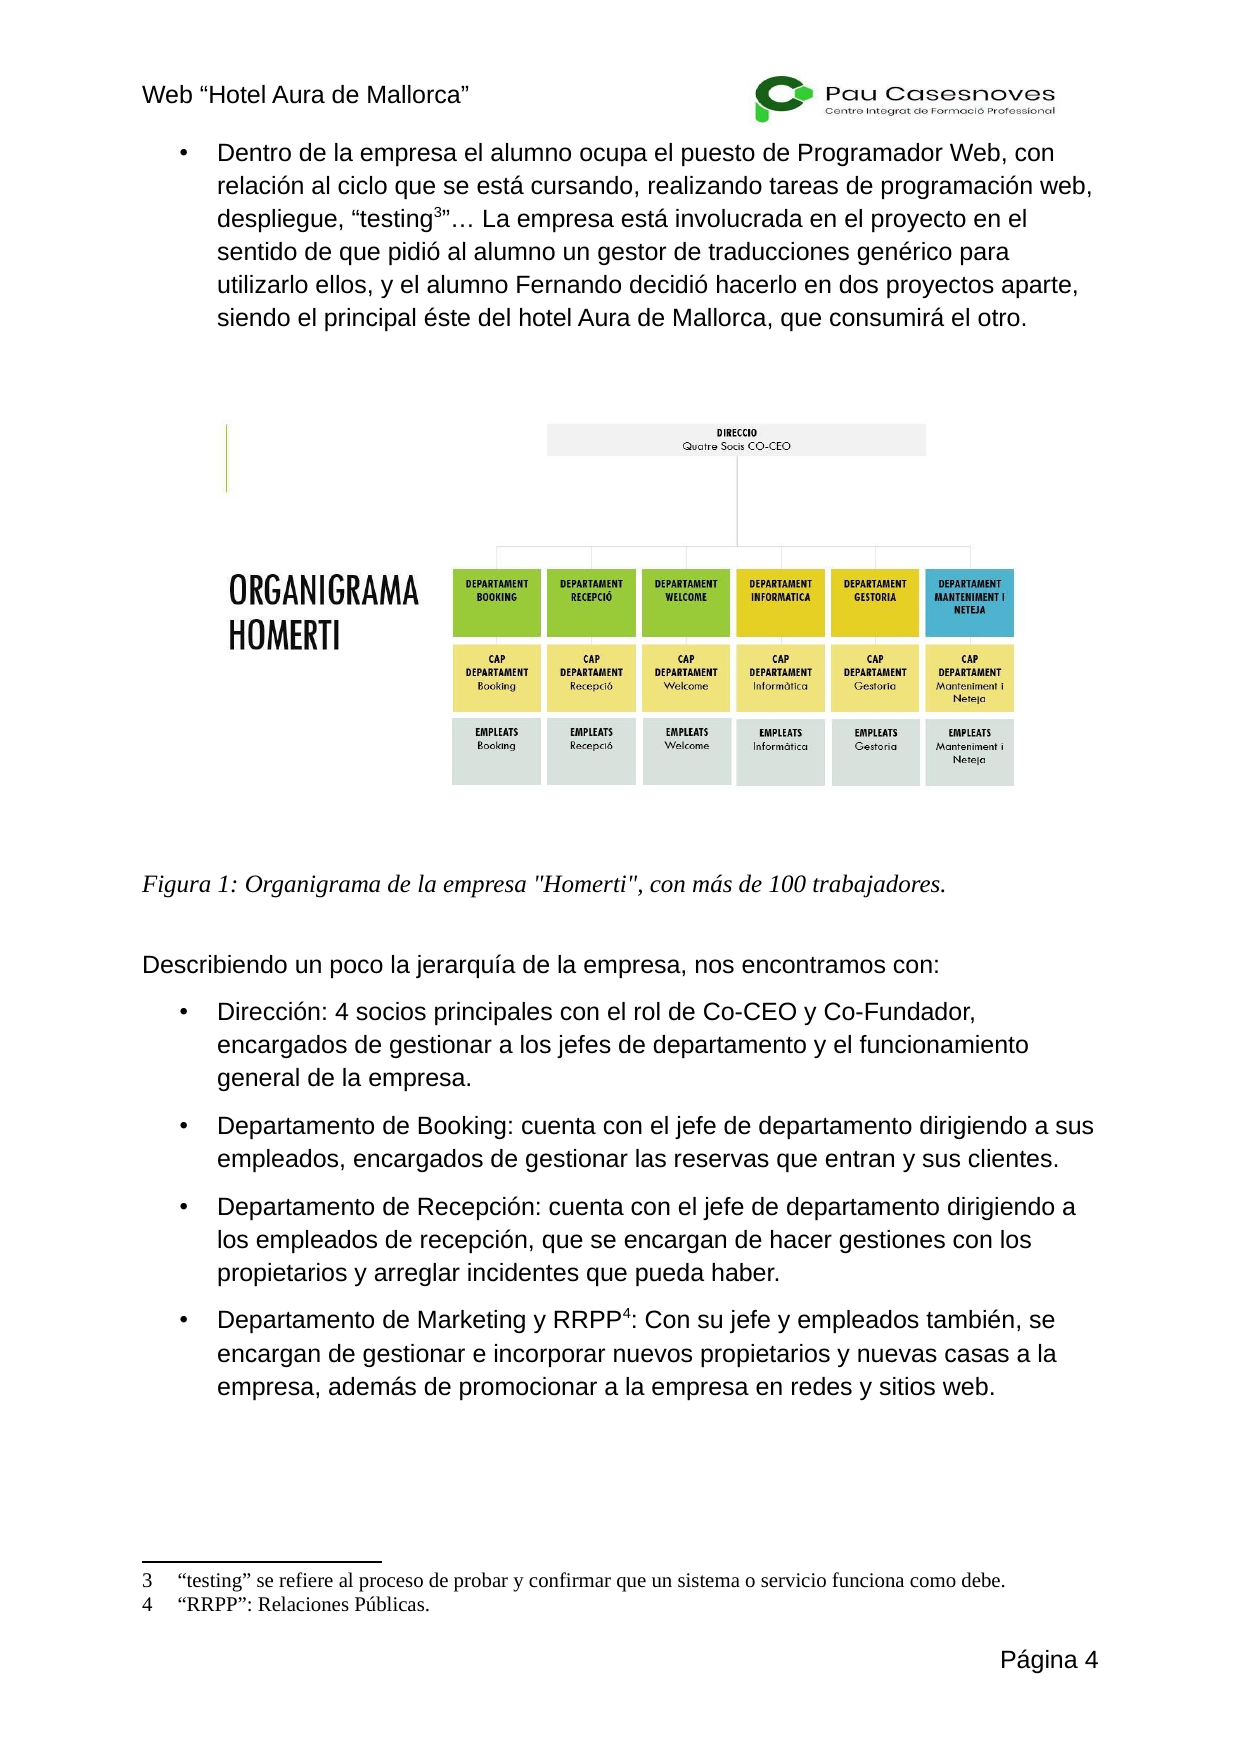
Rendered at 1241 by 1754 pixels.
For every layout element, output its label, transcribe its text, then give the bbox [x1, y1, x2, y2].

picture [748, 72, 1075, 127]
list “testing” se refiere al proceso de probar y confirmar que un sistema o servicio funciona como debe. [142, 1568, 1098, 1592]
text Figura 1: Organigrama de la empresa "Homerti", con más de 100 trabajadores. [142, 363, 1098, 898]
list Departamento de Booking: cuenta con el jefe de departamento dirigiendo a sus empleados, encargados de gestionar las reservas que entran y sus clientes. [179, 1111, 1098, 1173]
list Departamento de Marketing y RRPP: Con su jefe y empleados también, se encargan de gestionar e incorporar nuevos propietarios y nuevas casas a la empresa, además de promocionar a la empresa en redes y sitios web. [179, 1305, 1098, 1400]
list Departamento de Recepción: cuenta con el jefe de departamento dirigiendo a los empleados de recepción, que se encargan de hacer gestiones con los propietarios y arreglar incidentes que pueda haber. [179, 1192, 1098, 1287]
list “RRPP”: Relaciones Públicas. [142, 1592, 1098, 1616]
picture [170, 363, 1070, 869]
list Dirección: 4 socios principales con el rol de Co-CEO y Co-Fundador, encargados de gestionar a los jefes de departamento y el funcionamiento general de la empresa. [179, 997, 1098, 1092]
text Describiendo un poco la jerarquía de la empresa, nos encontramos con: [142, 949, 1098, 978]
list Dentro de la empresa el alumno ocupa el puesto de Programador Web, con relación al ciclo que se está cursando, realizando tareas de programación web, despliegue, “testing”… La empresa está involucrada en el proyecto en el sentido de que pidió al alumno un gestor de traducciones genérico para utilizarlo ellos, y el alumno Fernando decidió hacerlo en dos proyectos aparte, siendo el principal éste del hotel Aura de Mallorca, que consumirá el otro. [179, 138, 1098, 332]
